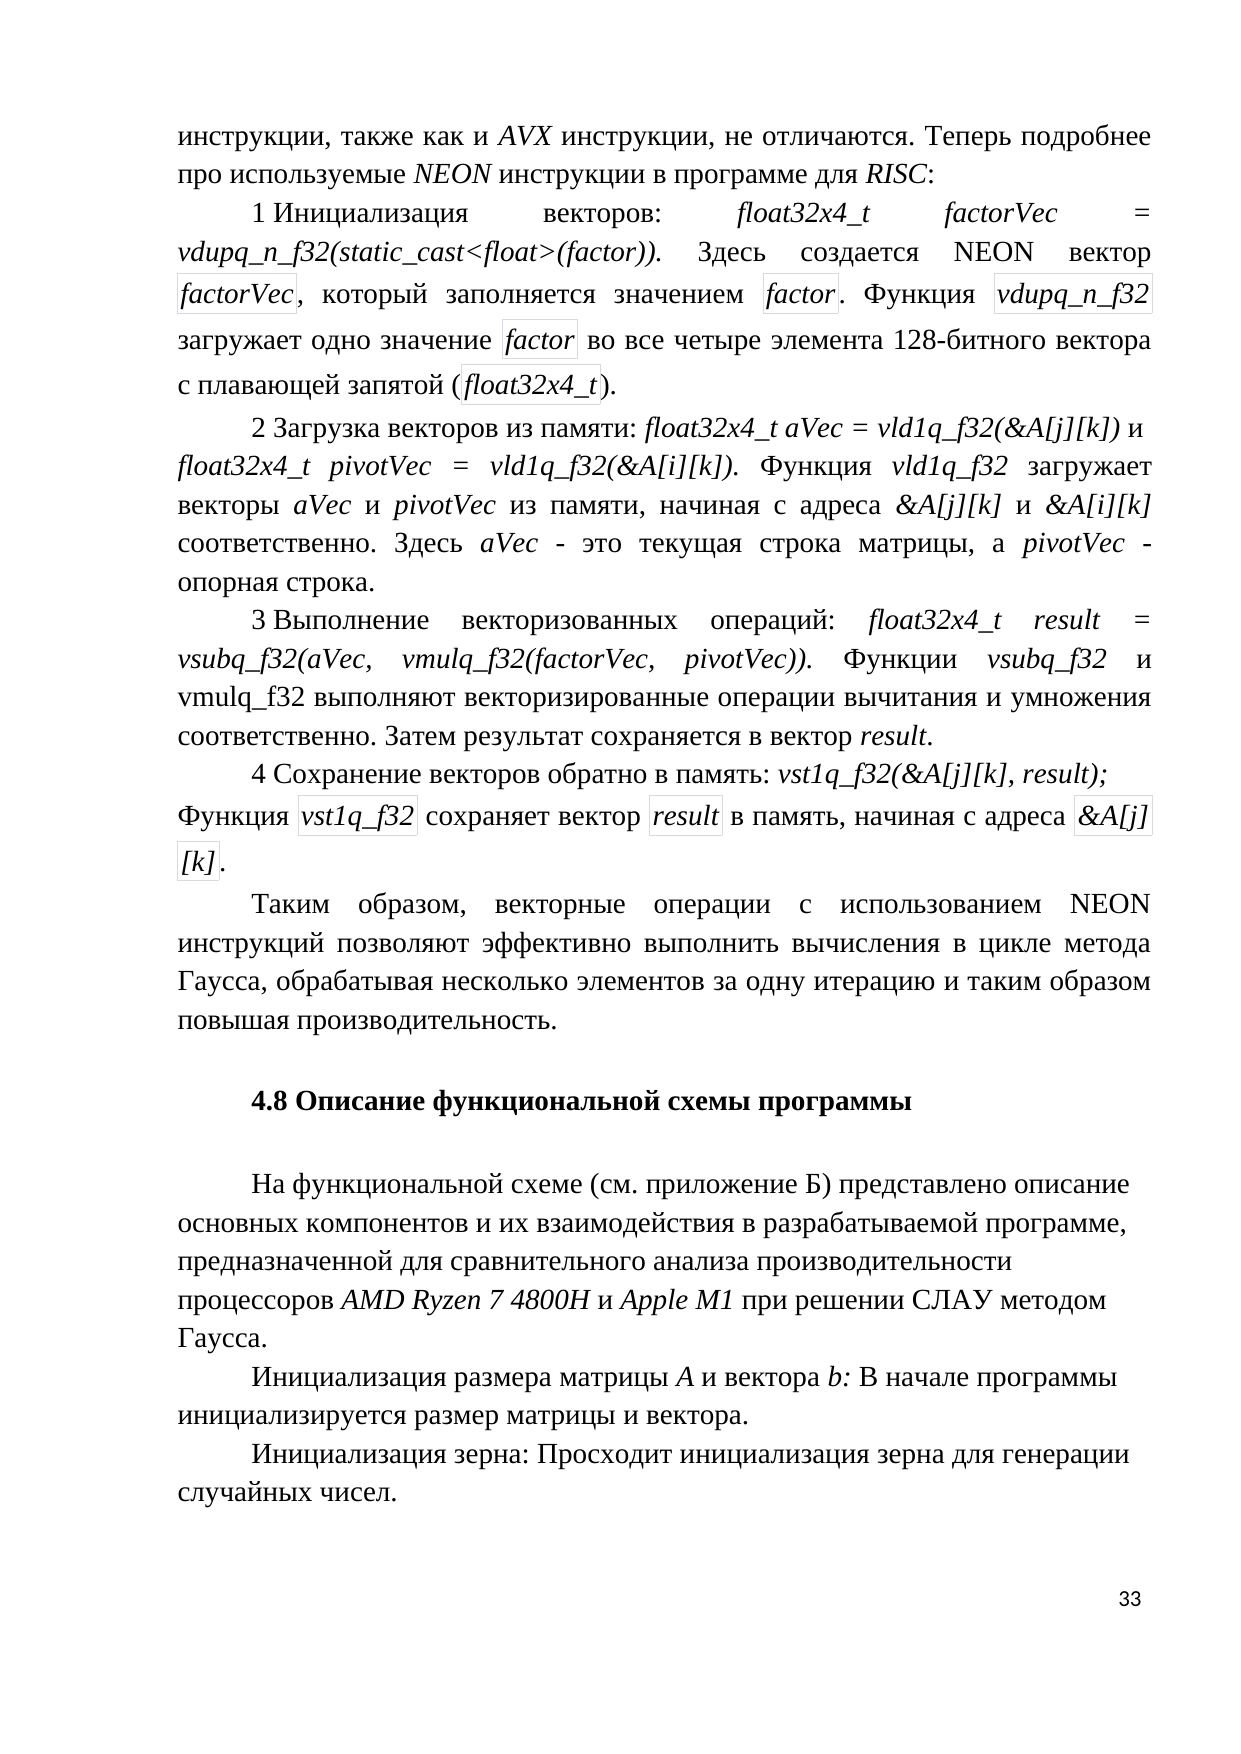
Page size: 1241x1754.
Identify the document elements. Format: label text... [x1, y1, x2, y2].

text Таким образом, векторные операции с использованием NEON инструкций позволяют эффективно выполнить вычисления в цикле метода Гаусса, обрабатывая несколько элементов за одну итерацию и таким образом повышая производительность. [177, 886, 1152, 1035]
text 4 Сохранение векторов обратно в память: vst1q_f32(&A[j][k], result); [177, 757, 1152, 790]
text 2 Загрузка векторов из памяти: float32x4_t aVec = vld1q_f32(&A[j][k]) и [177, 410, 1152, 443]
text float32x4_t pivotVec = vld1q_f32(&A[i][k]). Функция vld1q_f32 загружает векторы aVec и pivotVec из памяти, начиная с адреса &A[j][k] и &A[i][k] соответственно. Здесь aVec - это текущая строка матрицы, а pivotVec - опорная строка. [177, 448, 1152, 597]
text На функциональной схеме (см. приложение Б) представлено описание основных компонентов и их взаимодействия в разрабатываемой программе, предназначенной для сравнительного анализа производительности процессоров AMD Ryzen 7 4800H и Apple M1 при решении СЛАУ методом Гаусса. [177, 1166, 1152, 1354]
text Инициализация зерна: Просходит инициализация зерна для генерации случайных чисел. [177, 1436, 1152, 1508]
text Функция vst1q_f32 сохраняет вектор result в память, начиная с адреса &A[j][k]. [177, 795, 1152, 880]
text Инициализация размера матрицы A и вектора b: В начале программы инициализируется размер матрицы и вектора. [177, 1359, 1152, 1431]
subtitle 4.8 Описание функциональной схемы программы [177, 1083, 1152, 1117]
text инструкции, также как и AVX инструкции, не отличаются. Теперь подробнее про используемые NEON инструкции в программе для RISC: [177, 118, 1152, 190]
text 3 Выполнение векторизованных операций: float32x4_t result = vsubq_f32(aVec, vmulq_f32(factorVec, pivotVec)). Функции vsubq_f32 и vmulq_f32 выполняют векторизированные операции вычитания и умножения соответственно. Затем результат сохраняется в вектор result. [177, 602, 1152, 752]
text 1 Инициализация векторов: float32x4_t factorVec = vdupq_n_f32(static_cast<float>(factor)). Здесь создается NEON вектор factorVec, который заполняется значением factor. Функция vdupq_n_f32 загружает одно значение factor во все четыре элемента 128-битного вектора с плавающей запятой (float32x4_t). [177, 195, 1152, 404]
